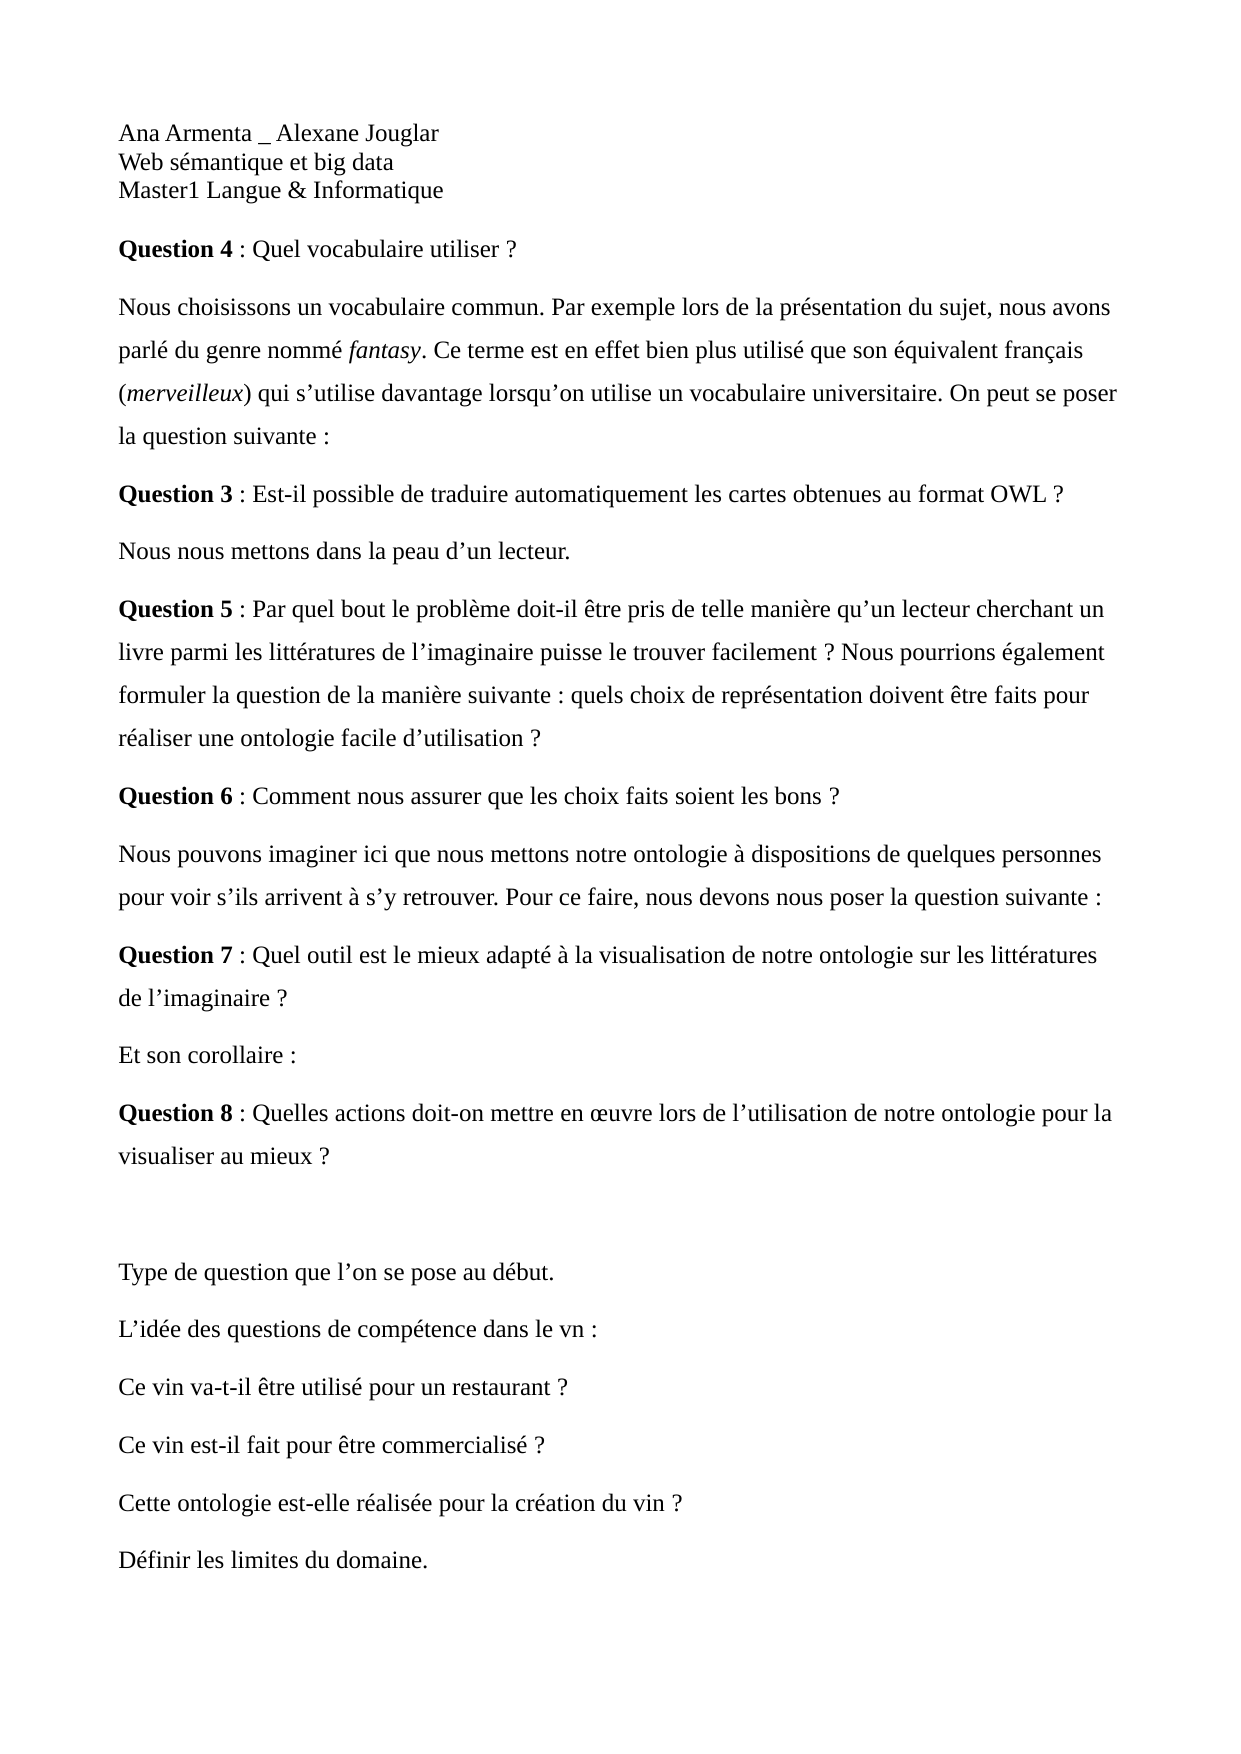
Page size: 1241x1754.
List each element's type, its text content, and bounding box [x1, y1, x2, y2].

text Ce vin est-il fait pour être commercialisé ? [118, 1430, 1122, 1459]
text Cette ontologie est-elle réalisée pour la création du vin ? [118, 1488, 1122, 1516]
text Question 5 : Par quel bout le problème doit-il être pris de telle manière qu’un lecteur cherchant un livre parmi les littératures de l’imaginaire puisse le trouver facilement ? Nous pourrions également formuler la question de la manière suivante : quels choix de représentation doivent être faits pour réaliser une ontologie facile d’utilisation ? [118, 594, 1122, 752]
text Et son corollaire : [118, 1041, 1122, 1069]
text Question 4 : Quel vocabulaire utiliser ? [118, 234, 1122, 263]
text L’idée des questions de compétence dans le vn : [118, 1314, 1122, 1343]
text Définir les limites du domaine. [118, 1545, 1122, 1574]
text Type de question que l’on se pose au début. [118, 1257, 1122, 1286]
text Nous choisissons un vocabulaire commun. Par exemple lors de la présentation du sujet, nous avons parlé du genre nommé fantasy. Ce terme est en effet bien plus utilisé que son équivalent français (merveilleux) qui s’utilise davantage lorsqu’on utilise un vocabulaire universitaire. On peut se poser la question suivante : [118, 292, 1122, 450]
text Question 6 : Comment nous assurer que les choix faits soient les bons ? [118, 781, 1122, 810]
text Ce vin va-t-il être utilisé pour un restaurant ? [118, 1372, 1122, 1401]
text Nous nous mettons dans la peau d’un lecteur. [118, 536, 1122, 565]
text Question 8 : Quelles actions doit-on mettre en œuvre lors de l’utilisation de notre ontologie pour la visualiser au mieux ? [118, 1098, 1122, 1170]
text Question 7 : Quel outil est le mieux adapté à la visualisation de notre ontologie sur les littératures de l’imaginaire ? [118, 940, 1122, 1012]
text Nous pouvons imaginer ici que nous mettons notre ontologie à dispositions de quelques personnes pour voir s’ils arrivent à s’y retrouver. Pour ce faire, nous devons nous poser la question suivante : [118, 839, 1122, 911]
text Question 3 : Est-il possible de traduire automatiquement les cartes obtenues au format OWL ? [118, 479, 1122, 507]
